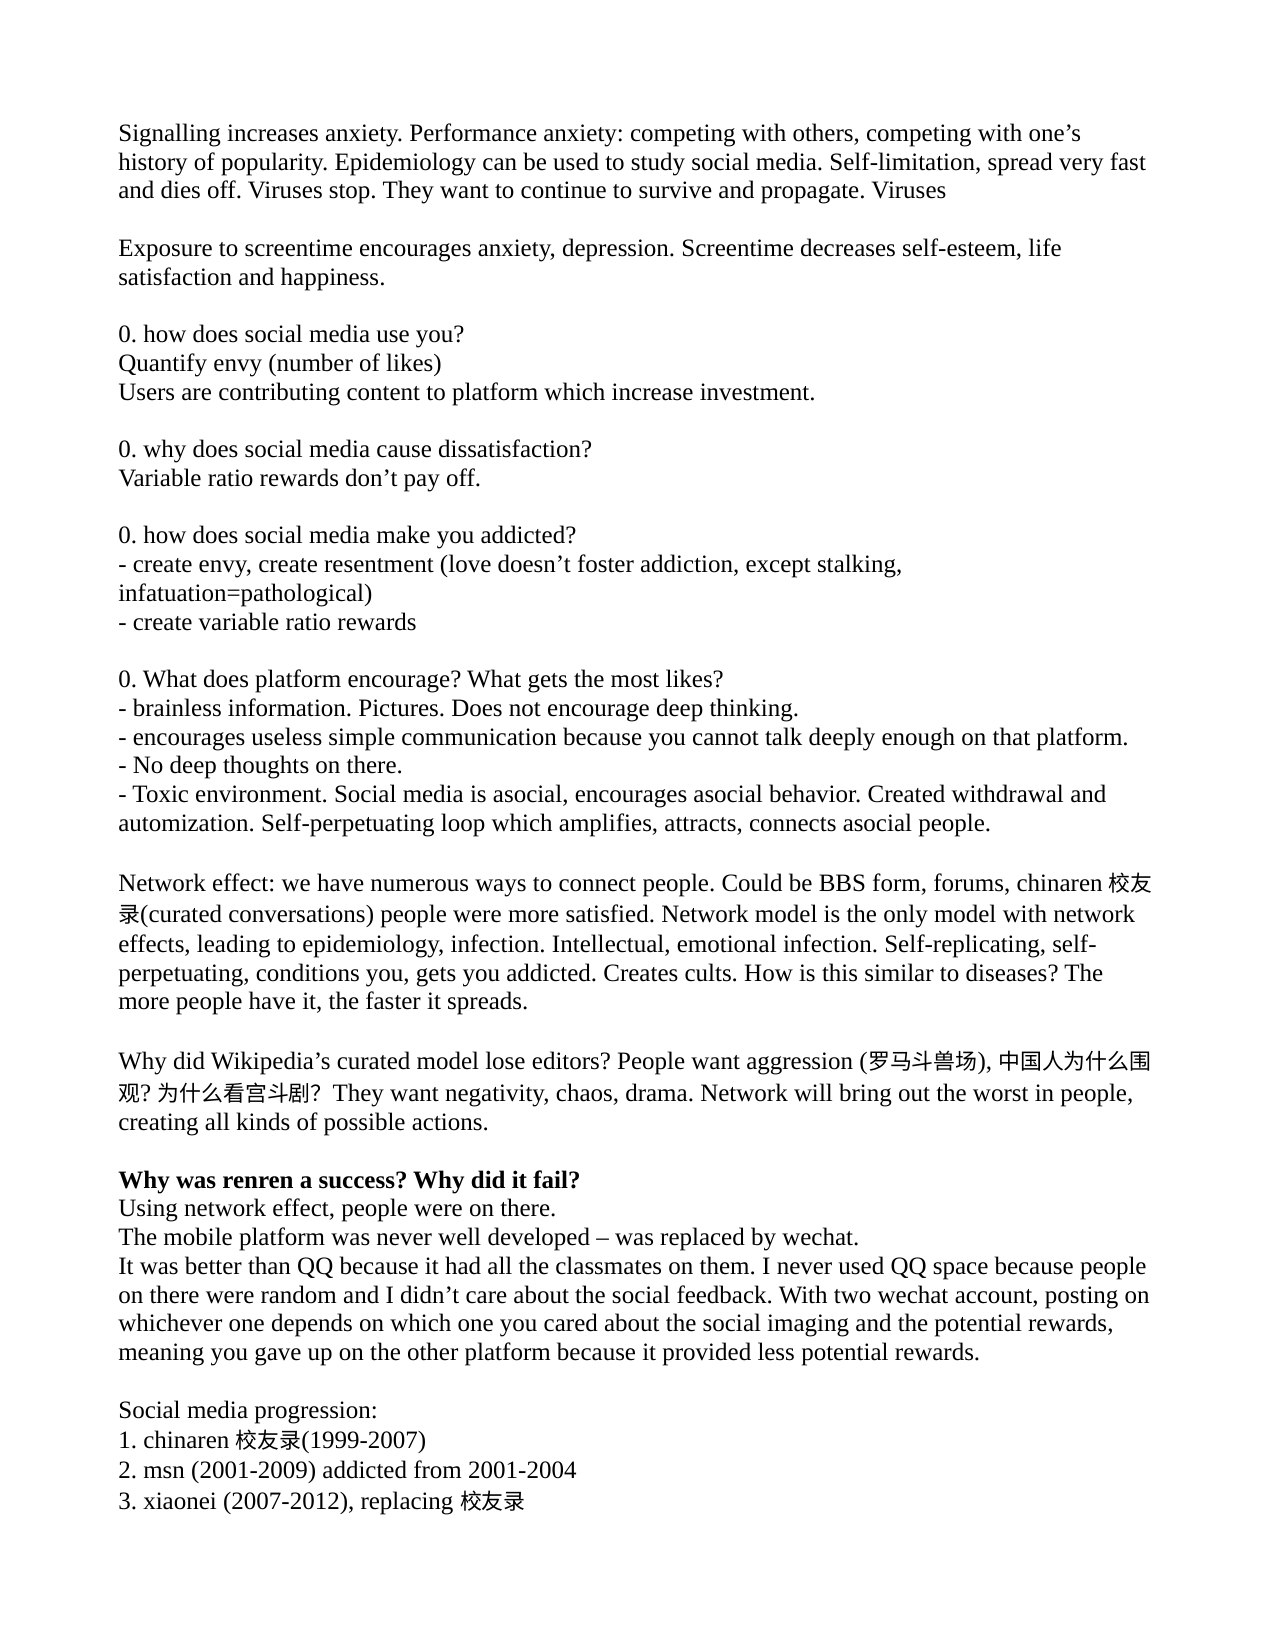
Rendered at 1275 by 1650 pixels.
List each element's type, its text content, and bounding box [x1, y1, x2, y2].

text Signalling increases anxiety. Performance anxiety: competing with others, competing with one’s history of popularity. Epidemiology can be used to study social media. Self-limitation, spread very fast and dies off. Viruses stop. They want to continue to survive and propagate. Viruses [118, 118, 1157, 204]
text Variable ratio rewards don’t pay off. [118, 463, 1157, 492]
text - brainless information. Pictures. Does not encourage deep thinking. [118, 693, 1157, 722]
text Using network effect, people were on there. [118, 1193, 1157, 1222]
text The mobile platform was never well developed – was replaced by wechat. [118, 1222, 1157, 1251]
text 0. how does social media use you? [118, 319, 1157, 348]
text - encourages useless simple communication because you cannot talk deeply enough on that platform. [118, 722, 1157, 751]
text 0. how does social media make you addicted? [118, 521, 1157, 549]
text Why was renren a success? Why did it fail? [118, 1165, 1157, 1193]
text Social media progression: [118, 1395, 1157, 1423]
text - No deep thoughts on there. [118, 751, 1157, 779]
text - create variable ratio rewards [118, 607, 1157, 636]
text 0. why does social media cause dissatisfaction? [118, 434, 1157, 463]
text 3. xiaonei (2007-2012), replacing 校友录 [118, 1484, 1157, 1516]
text 0. What does platform encourage? What gets the most likes? [118, 664, 1157, 693]
text Network effect: we have numerous ways to connect people. Could be BBS form, forums, chinaren校友录(curated conversations) people were more satisfied. Network model is the only model with network effects, leading to epidemiology, infection. Intellectual, emotional infection. Self-replicating, self-perpetuating, conditions you, gets you addicted. Creates cults. How is this similar to diseases? The more people have it, the faster it spreads. [118, 866, 1157, 1015]
text - Toxic environment. Social media is asocial, encourages asocial behavior. Created withdrawal and automization. Self-perpetuating loop which amplifies, attracts, connects asocial people. [118, 779, 1157, 837]
text - create envy, create resentment (love doesn’t foster addiction, except stalking, infatuation=pathological) [118, 549, 1157, 607]
text 1. chinaren 校友录(1999-2007) [118, 1423, 1157, 1455]
text Exposure to screentime encourages anxiety, depression. Screentime decreases self-esteem, life satisfaction and happiness. [118, 233, 1157, 291]
text Quantify envy (number of likes) [118, 348, 1157, 377]
text 2. msn (2001-2009) addicted from 2001-2004 [118, 1455, 1157, 1484]
text It was better than QQ because it had all the classmates on them. I never used QQ space because people on there were random and I didn’t care about the social feedback. With two wechat account, posting on whichever one depends on which one you cared about the social imaging and the potential rewards, meaning you gave up on the other platform because it provided less potential rewards. [118, 1251, 1157, 1366]
text Why did Wikipedia’s curated model lose editors? People want aggression (罗马斗兽场), 中国人为什么围观? 为什么看宫斗剧？They want negativity, chaos, drama. Network will bring out the worst in people, creating all kinds of possible actions. [118, 1044, 1157, 1136]
text Users are contributing content to platform which increase investment. [118, 377, 1157, 406]
